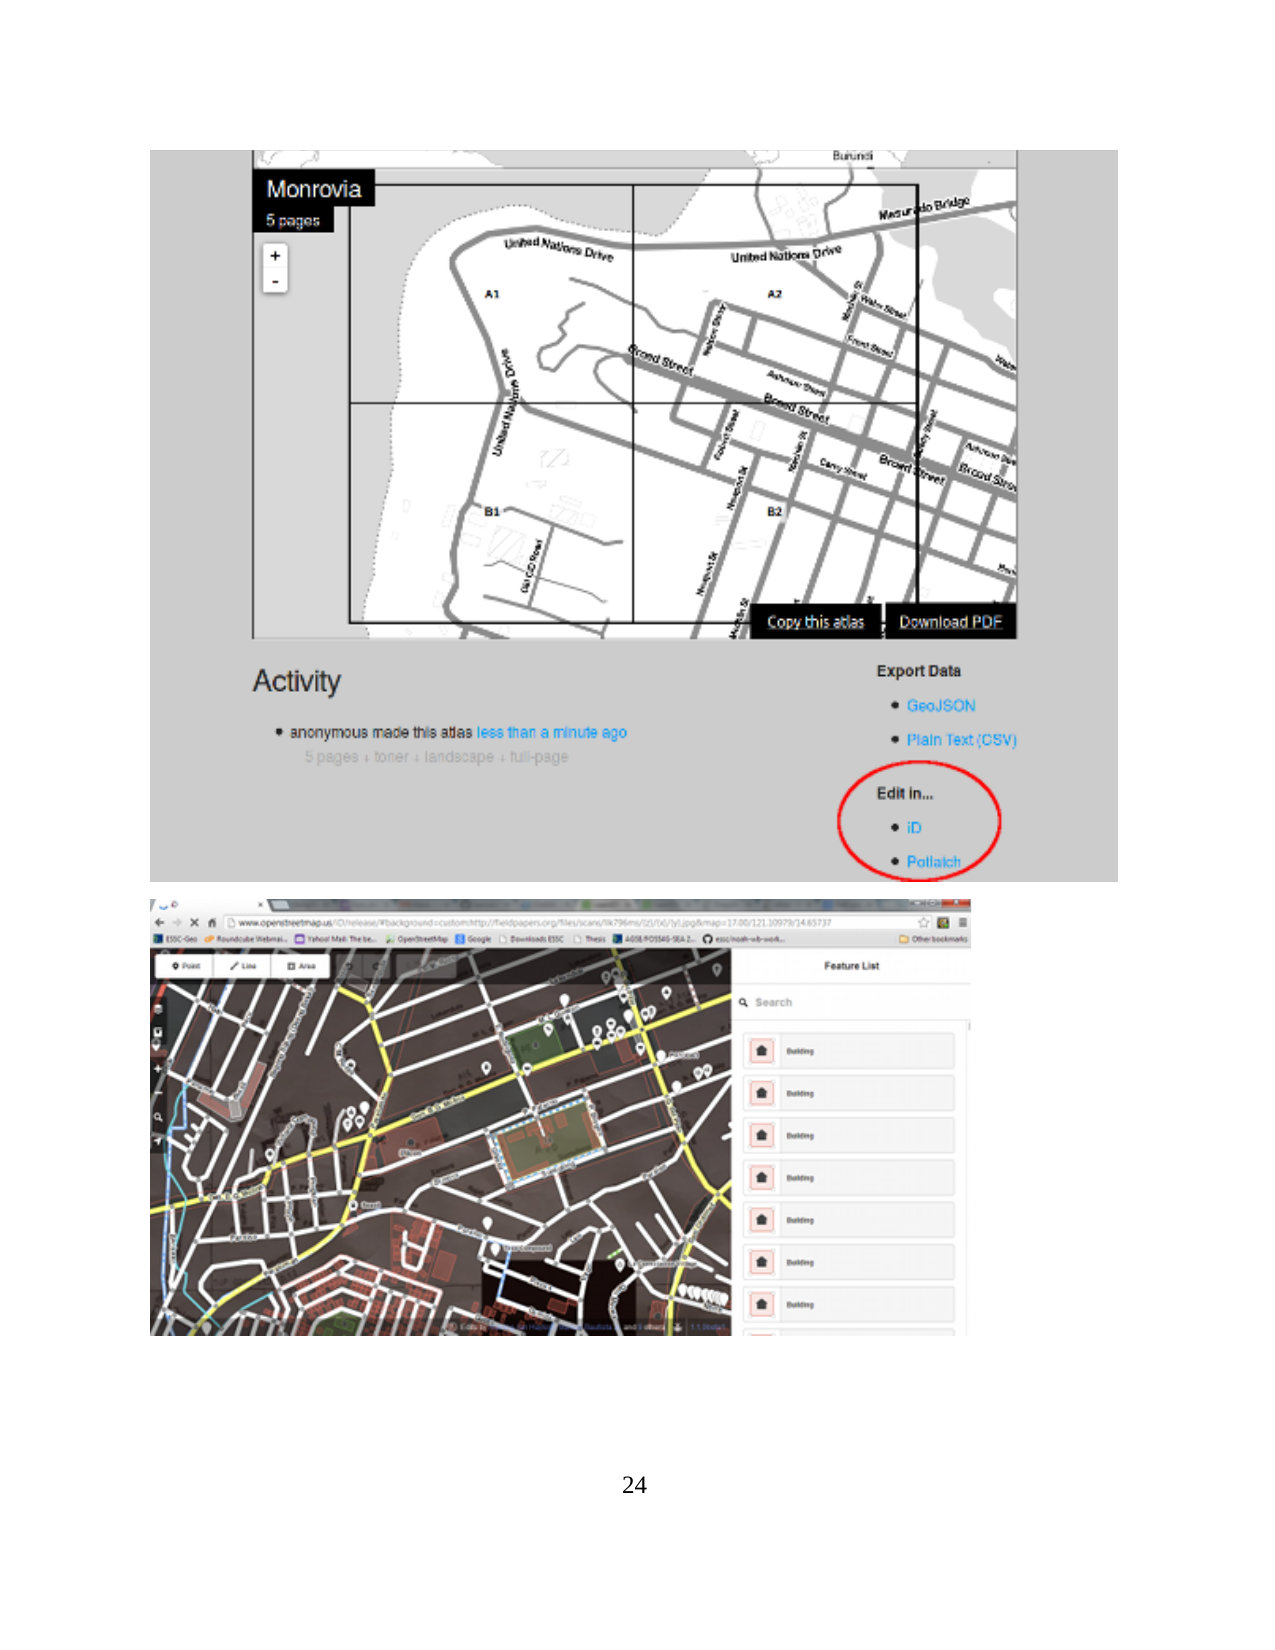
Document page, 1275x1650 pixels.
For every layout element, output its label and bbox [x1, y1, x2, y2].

picture [150, 150, 1118, 882]
picture [150, 899, 972, 1336]
